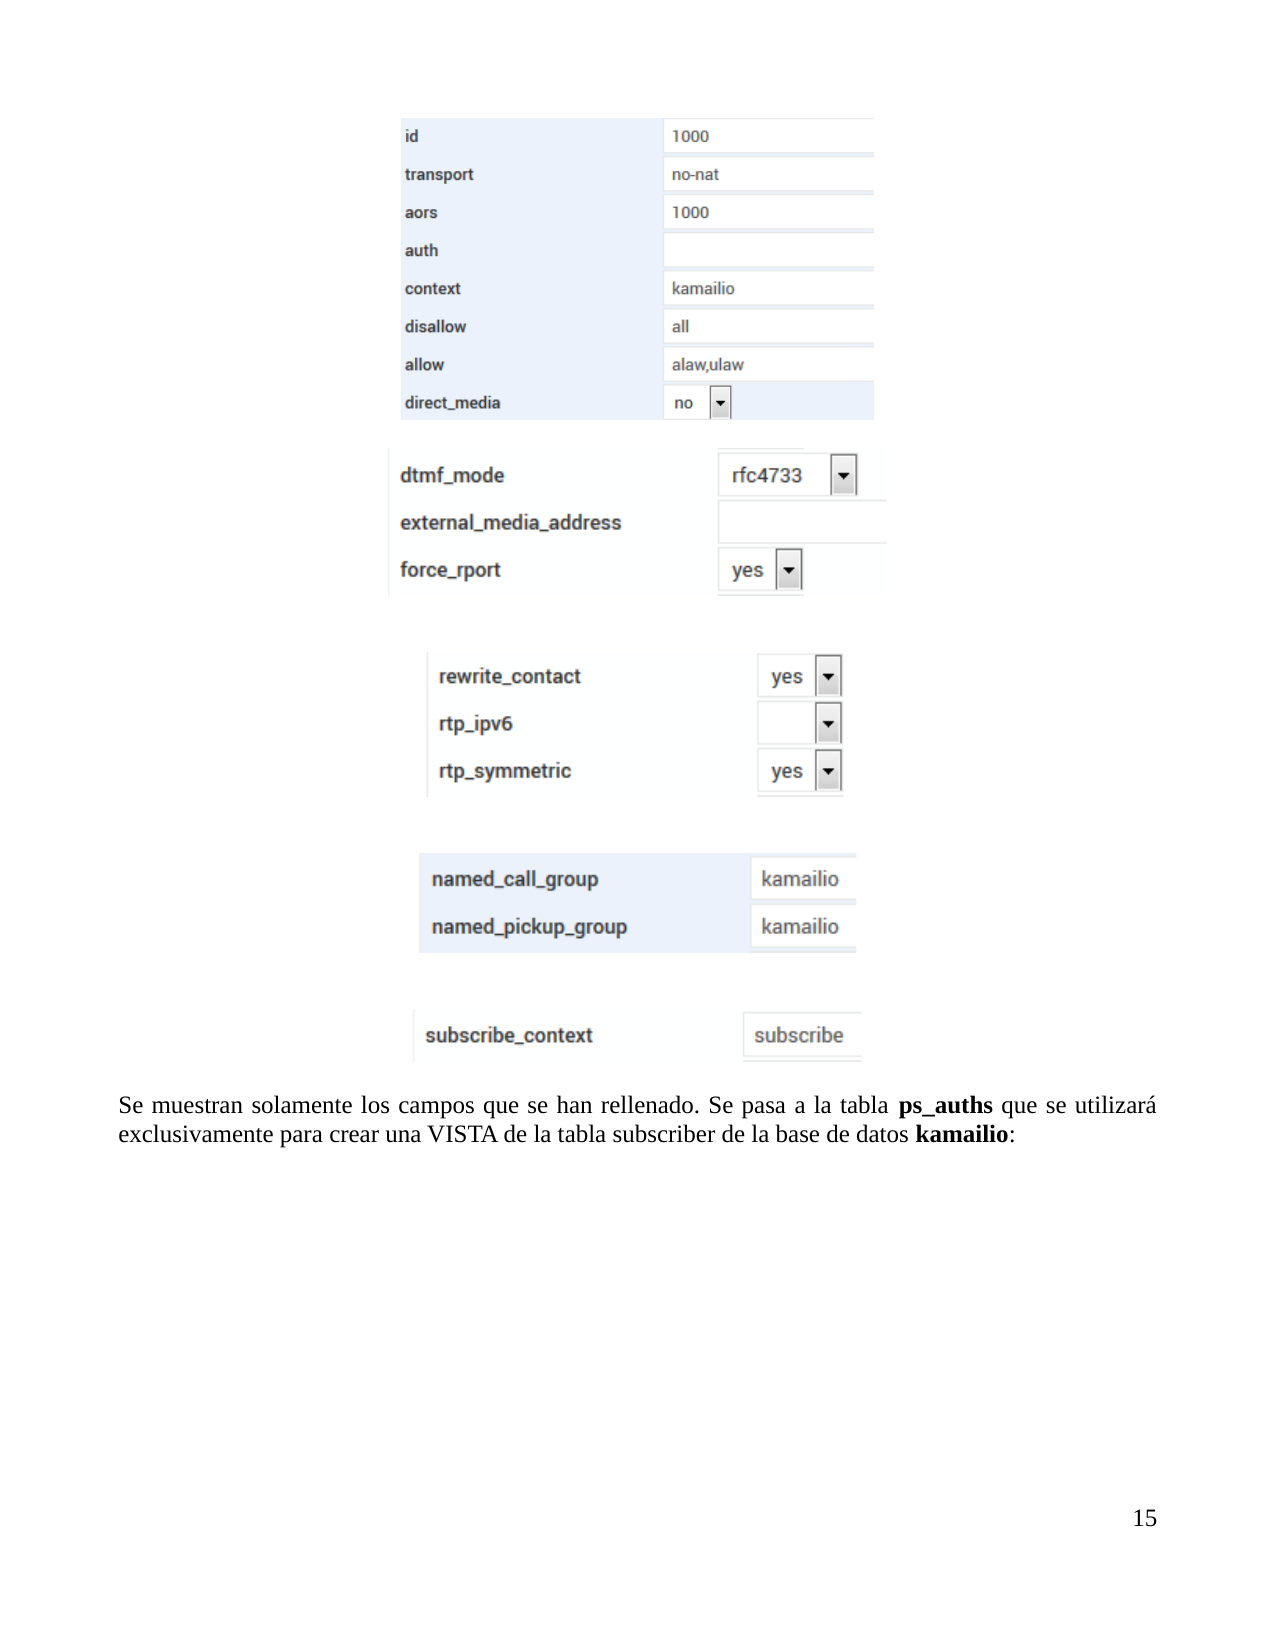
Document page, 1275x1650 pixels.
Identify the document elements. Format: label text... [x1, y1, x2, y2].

picture [388, 448, 887, 596]
picture [400, 118, 875, 420]
picture [413, 1009, 862, 1062]
picture [418, 853, 857, 953]
text Se muestran solamente los campos que se han rellenado. Se pasa a la tabla ps_auths que se utilizará exclusivamente para crear una VISTA de la tabla subscriber de la base de datos kamailio: [118, 1090, 1157, 1148]
picture [422, 652, 853, 797]
